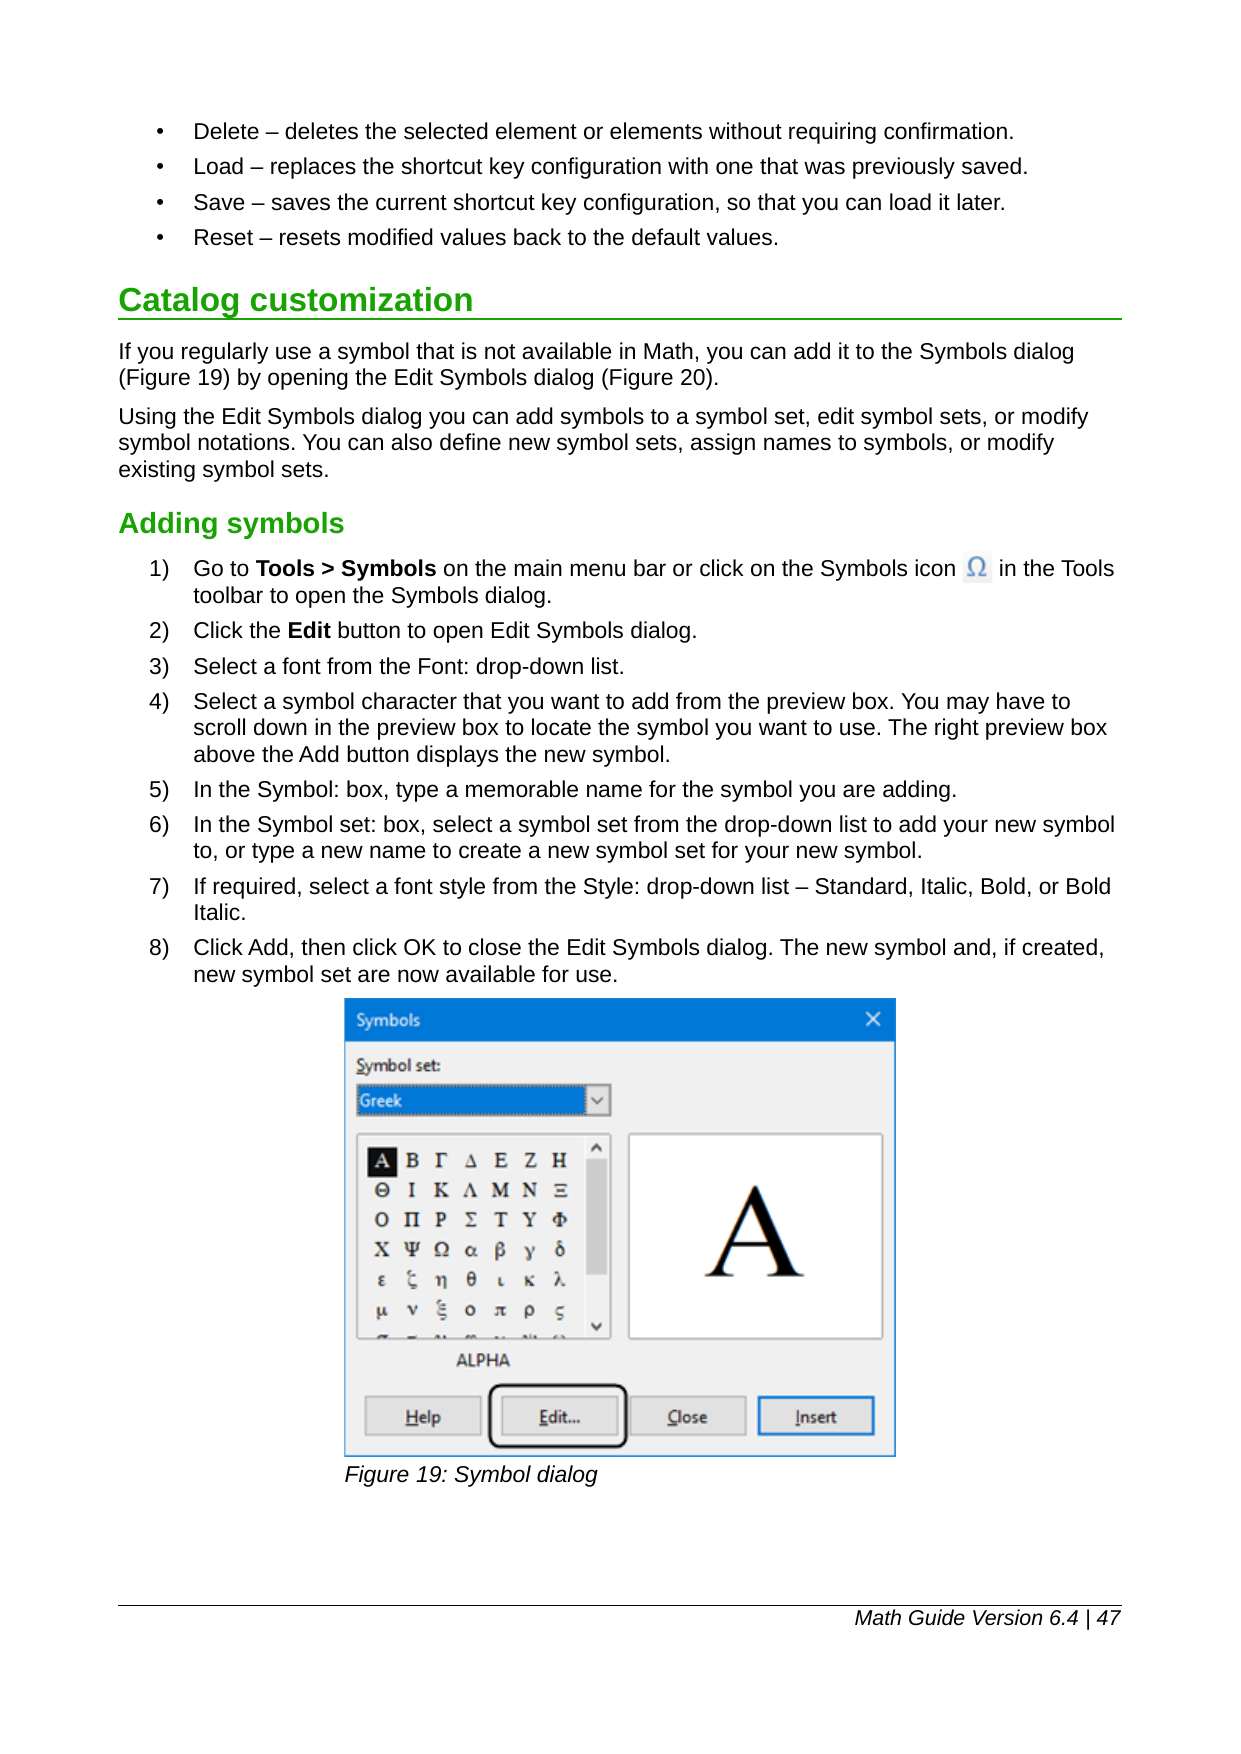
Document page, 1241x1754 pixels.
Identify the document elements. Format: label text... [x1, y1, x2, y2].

list Load – replaces the shortcut key configuration with one that was previously saved. [156, 153, 1122, 180]
list Save – saves the current shortcut key configuration, so that you can load it later. [156, 188, 1122, 215]
subtitle Catalog customization [118, 279, 1122, 318]
list In the Symbol set: box, select a symbol set from the drop-down list to add your new symbol to, or type a new name to create a new symbol set for your new symbol. [169, 811, 1122, 864]
list Click Add, then click OK to close the Edit Symbols dialog. The new symbol and, if created, new symbol set are now available for use. [169, 934, 1122, 987]
text Using the Edit Symbols dialog you can add symbols to a symbol set, edit symbol sets, or modify symbol notations. You can also define new symbol sets, assign names to symbols, or modify existing symbol sets. [118, 403, 1122, 482]
list In the Symbol: box, type a memorable name for the symbol you are adding. [169, 776, 1122, 802]
text If you regularly use a symbol that is not available in Math, you can add it to the Symbols dialog (Figure 19) by opening the Edit Symbols dialog (Figure 20). [118, 338, 1122, 391]
list Click the Edit button to open Edit Symbols dialog. [169, 617, 1122, 644]
list Reset – resets modified values back to the default values. [156, 224, 1122, 250]
list Delete – deletes the selected element or elements without requiring confirmation. [156, 118, 1122, 144]
subtitle Adding symbols [118, 506, 1122, 539]
picture [962, 551, 993, 583]
text Figure 19: Symbol dialog [344, 1457, 896, 1488]
picture [344, 998, 896, 1457]
list Select a font from the Font: drop-down list. [169, 653, 1122, 679]
list If required, select a font style from the Style: drop-down list – Standard, Italic, Bold, or Bold Italic. [169, 873, 1122, 925]
list Select a symbol character that you want to add from the preview box. You may have to scroll down in the preview box to locate the symbol you want to use. The right preview box above the Add button displays the new symbol. [169, 688, 1122, 767]
list Go to Tools > Symbols on the main menu bar or click on the Symbols icon in the Tools toolbar to open the Symbols dialog. [169, 551, 1122, 609]
